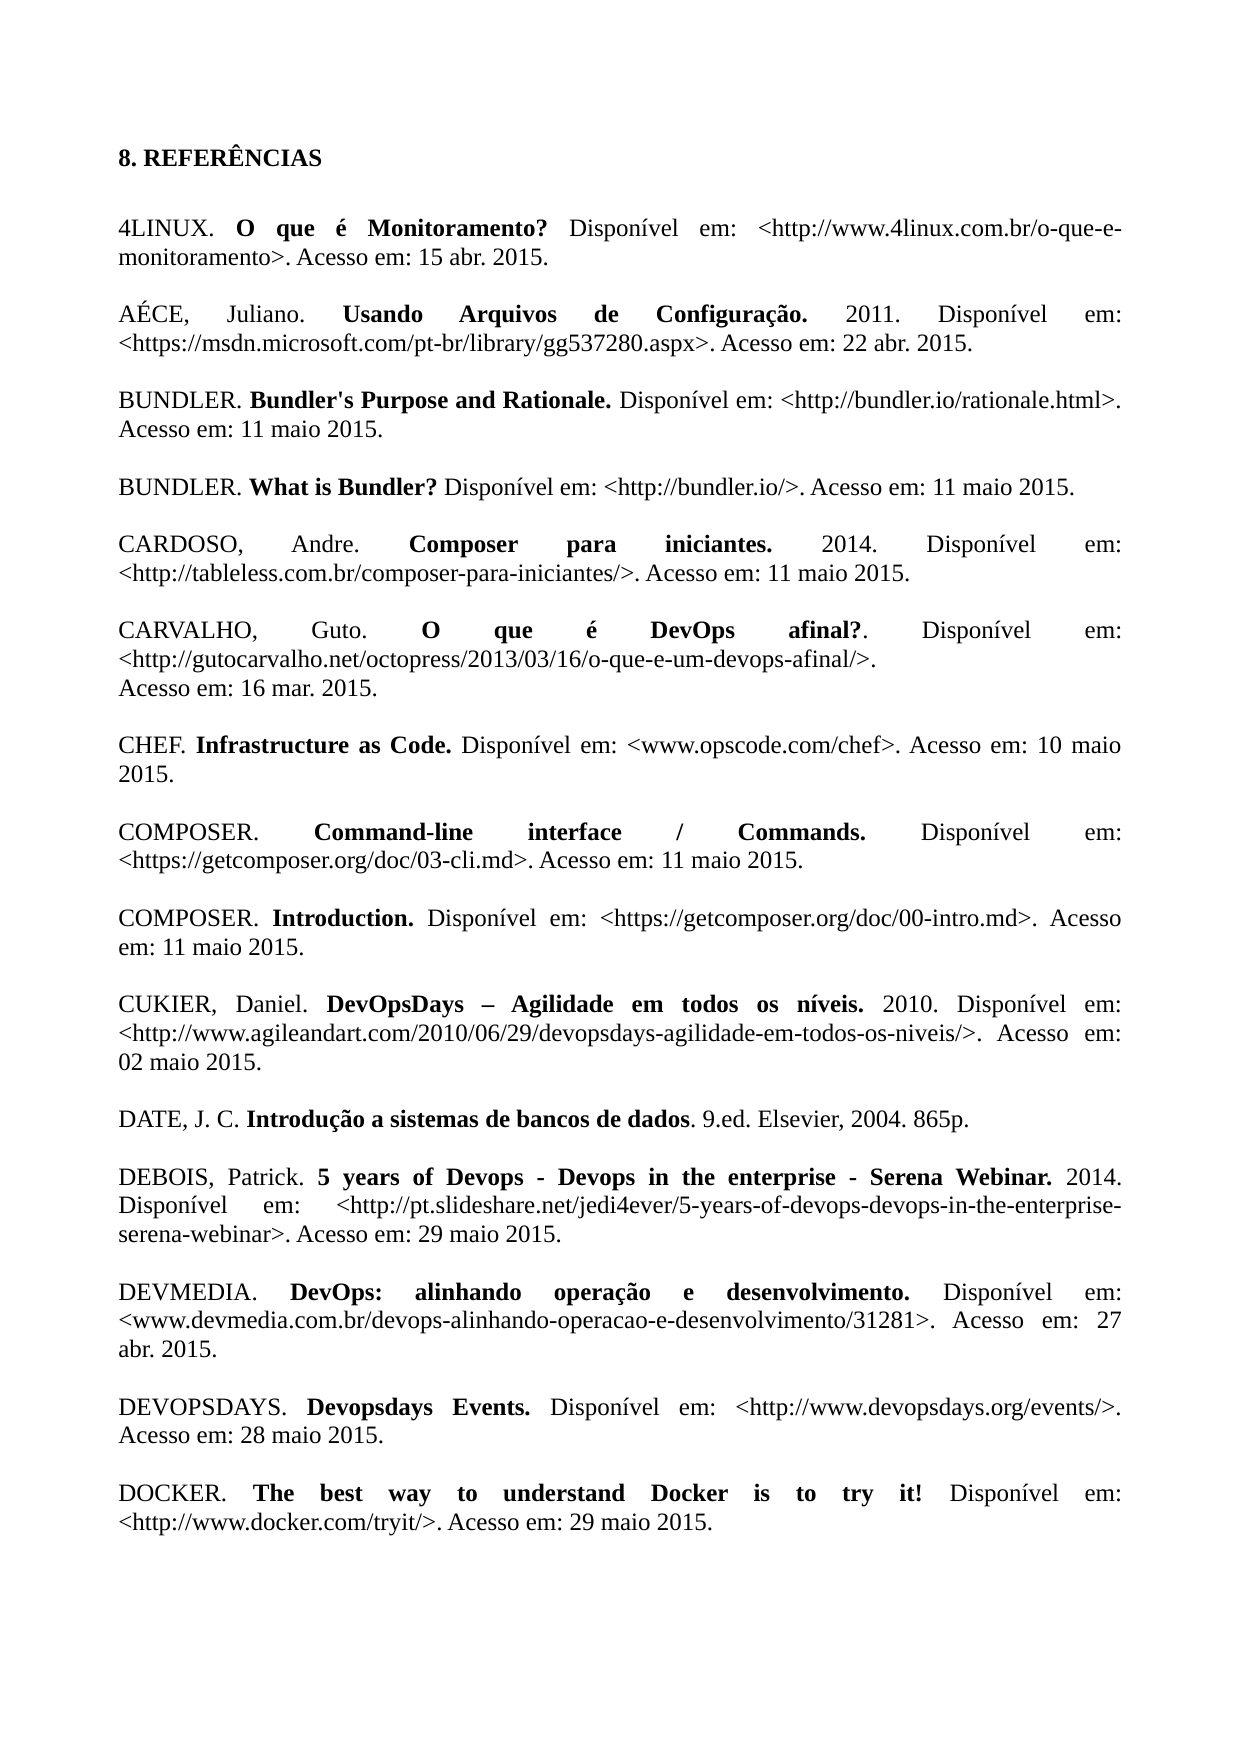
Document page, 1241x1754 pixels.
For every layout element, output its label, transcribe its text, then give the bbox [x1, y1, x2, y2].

text CUKIER, Daniel. DevOpsDays – Agilidade em todos os níveis. 2010. Disponível em: <http://www.agileandart.com/2010/06/29/devopsdays-agilidade-em-todos-os-niveis/>. Acesso em: 02 maio 2015. [118, 989, 1122, 1076]
text BUNDLER. Bundler's Purpose and Rationale. Disponível em: <http://bundler.io/rationale.html>. Acesso em: 11 maio 2015. [118, 386, 1122, 443]
text COMPOSER. Command-line interface / Commands. Disponível em: <https://getcomposer.org/doc/03-cli.md>. Acesso em: 11 maio 2015. [118, 817, 1122, 874]
text CARDOSO, Andre. Composer para iniciantes. 2014. Disponível em: <http://tableless.com.br/composer-para-iniciantes/>. Acesso em: 11 maio 2015. [118, 529, 1122, 587]
text COMPOSER. Introduction. Disponível em: <https://getcomposer.org/doc/00-intro.md>. Acesso em: 11 maio 2015. [118, 903, 1122, 961]
text CARVALHO, Guto. O que é DevOps afinal?. Disponível em: <http://gutocarvalho.net/octopress/2013/03/16/o-que-e-um-devops-afinal/>. [118, 616, 1122, 673]
subtitle 8. REFERÊNCIAS [118, 143, 1122, 172]
text DATE, J. C. Introdução a sistemas de bancos de dados. 9.ed. Elsevier, 2004. 865p. [118, 1104, 1122, 1133]
text Acesso em: 16 mar. 2015. [118, 673, 1122, 702]
text BUNDLER. What is Bundler? Disponível em: <http://bundler.io/>. Acesso em: 11 maio 2015. [118, 472, 1122, 501]
text CHEF. Infrastructure as Code. Disponível em: <www.opscode.com/chef>. Acesso em: 10 maio 2015. [118, 731, 1122, 788]
text 4LINUX. O que é Monitoramento? Disponível em: <http://www.4linux.com.br/o-que-e-monitoramento>. Acesso em: 15 abr. 2015. [118, 213, 1122, 271]
text AÉCE, Juliano. Usando Arquivos de Configuração. 2011. Disponível em: <https://msdn.microsoft.com/pt-br/library/gg537280.aspx>. Acesso em: 22 abr. 2015. [118, 299, 1122, 357]
text DEBOIS, Patrick. 5 years of Devops - Devops in the enterprise - Serena Webinar. 2014. Disponível em: <http://pt.slideshare.net/jedi4ever/5-years-of-devops-devops-in-the-enterprise-serena-webinar>. Acesso em: 29 maio 2015. [118, 1162, 1122, 1248]
text DEVMEDIA. DevOps: alinhando operação e desenvolvimento. Disponível em: <www.devmedia.com.br/devops-alinhando-operacao-e-desenvolvimento/31281>. Acesso em: 27 abr. 2015. [118, 1277, 1122, 1363]
text DEVOPSDAYS. Devopsdays Events. Disponível em: <http://www.devopsdays.org/events/>. Acesso em: 28 maio 2015. [118, 1392, 1122, 1449]
text DOCKER. The best way to understand Docker is to try it! Disponível em: <http://www.docker.com/tryit/>. Acesso em: 29 maio 2015. [118, 1478, 1122, 1536]
